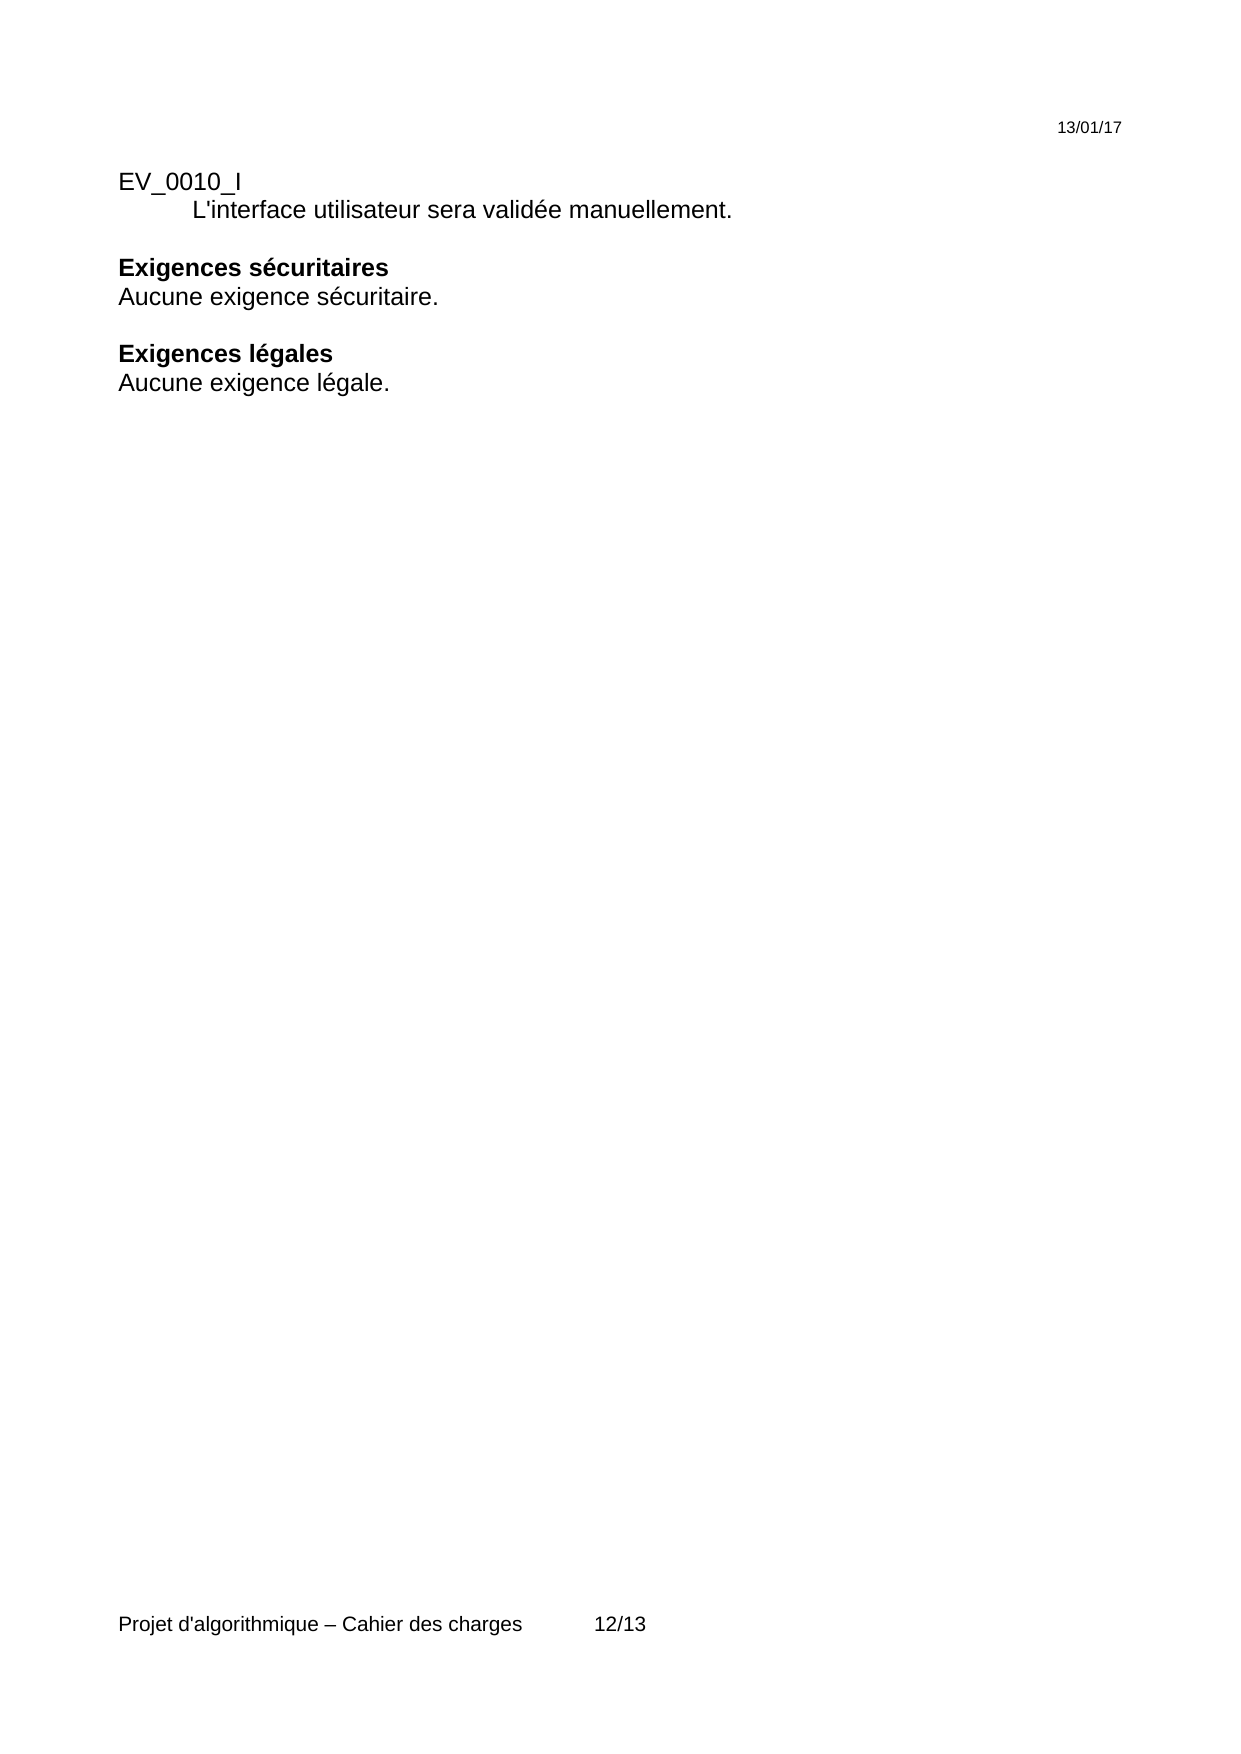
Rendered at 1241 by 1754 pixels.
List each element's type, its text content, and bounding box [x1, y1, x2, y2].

text EV_0010_I [118, 167, 1122, 196]
text Exigences légales [118, 339, 1122, 368]
text Exigences sécuritaires [118, 253, 1122, 282]
text L'interface utilisateur sera validée manuellement. [118, 196, 1122, 224]
text Aucune exigence légale. [118, 368, 1122, 397]
text Aucune exigence sécuritaire. [118, 282, 1122, 311]
